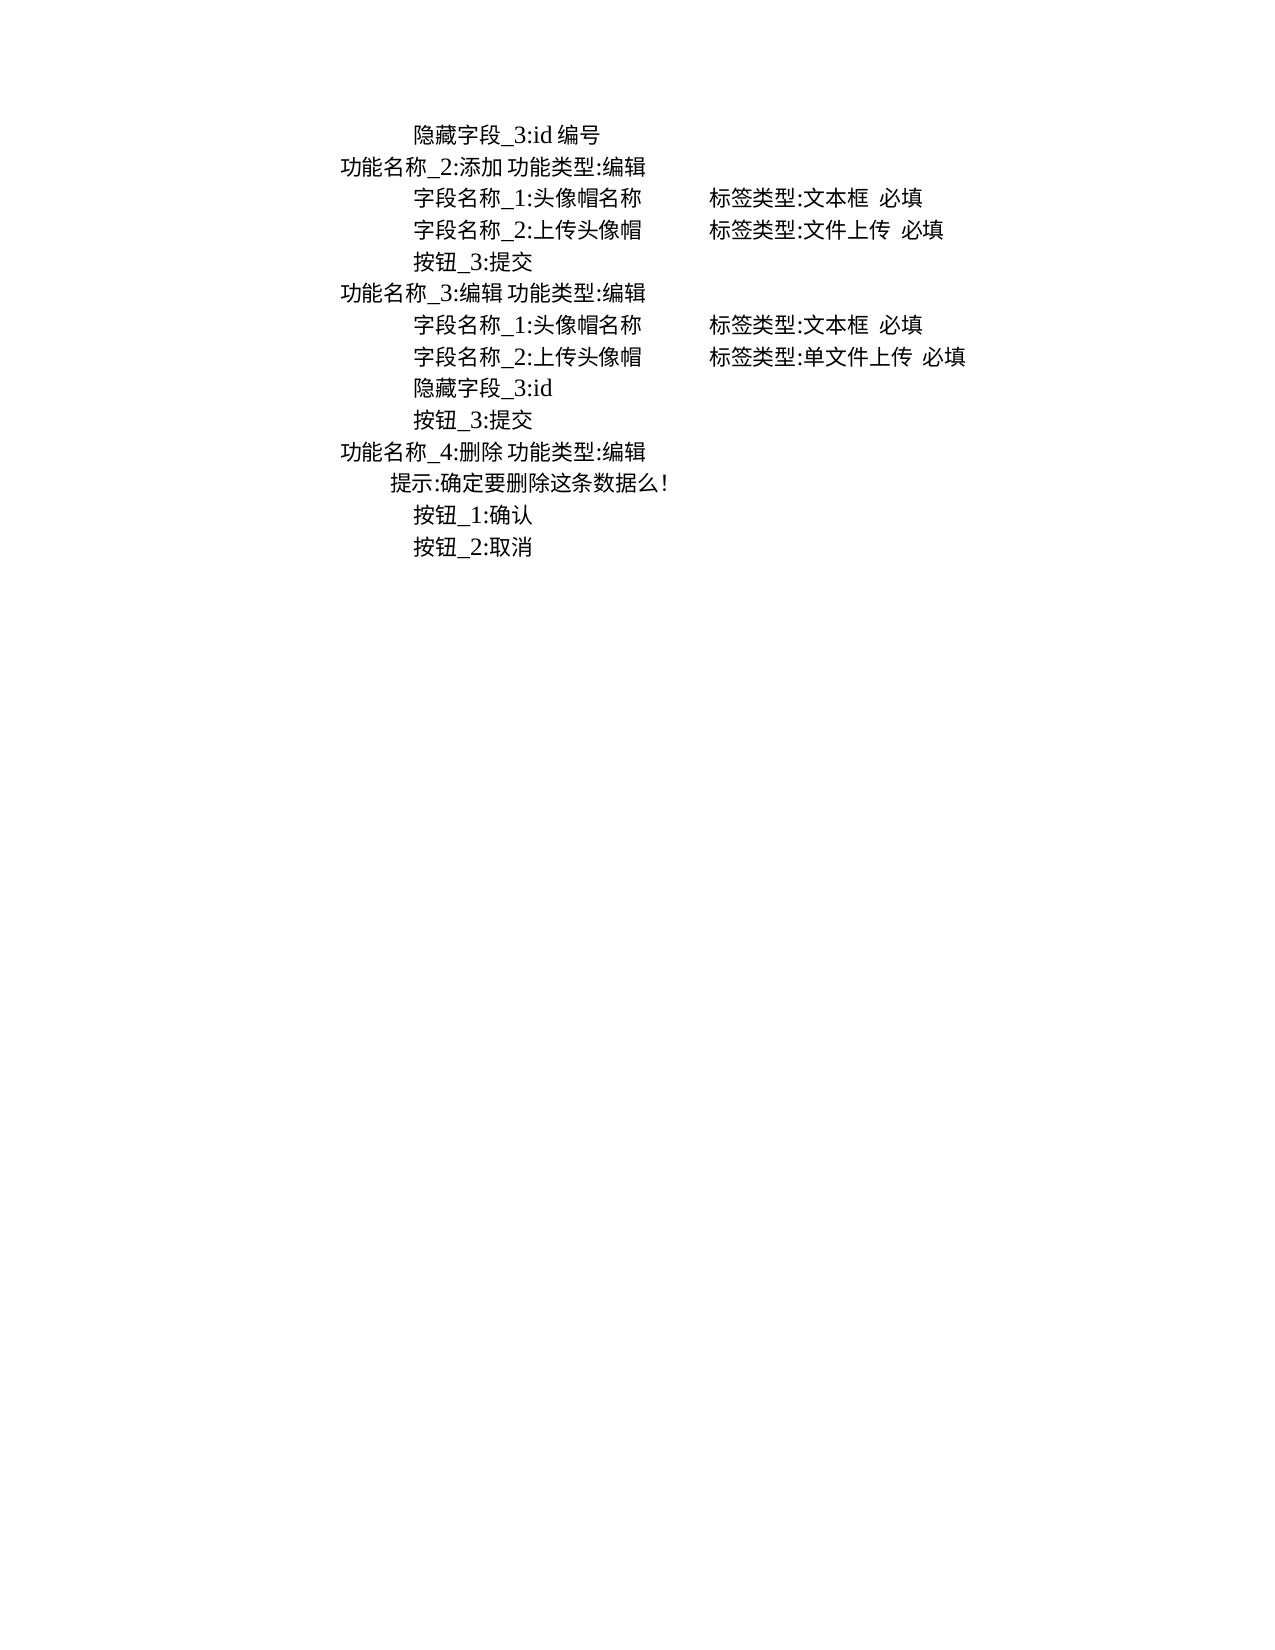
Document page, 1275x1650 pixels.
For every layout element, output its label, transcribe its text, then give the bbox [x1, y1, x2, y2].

text 字段名称_2:上传头像帽 标签类型:文件上传 必填 [118, 213, 1157, 245]
text 隐藏字段_3:id编号 [118, 118, 1157, 150]
text 字段名称_1:头像帽名称 标签类型:文本框 必填 [118, 308, 1157, 340]
text 功能名称_2:添加 功能类型:编辑 [118, 150, 1157, 181]
text 按钮_2:取消 [118, 530, 1157, 561]
text 功能名称_4:删除 功能类型:编辑 [118, 435, 1157, 466]
text 功能名称_3:编辑 功能类型:编辑 [118, 276, 1157, 308]
text 字段名称_1:头像帽名称 标签类型:文本框 必填 [118, 181, 1157, 213]
text 字段名称_2:上传头像帽 标签类型:单文件上传 必填 [118, 340, 1157, 371]
text 按钮_3:提交 [118, 245, 1157, 276]
text 按钮_1:确认 [118, 498, 1157, 530]
text 提示:确定要删除这条数据么！ [118, 466, 1157, 498]
text 隐藏字段_3:id [118, 371, 1157, 403]
text 按钮_3:提交 [118, 403, 1157, 435]
